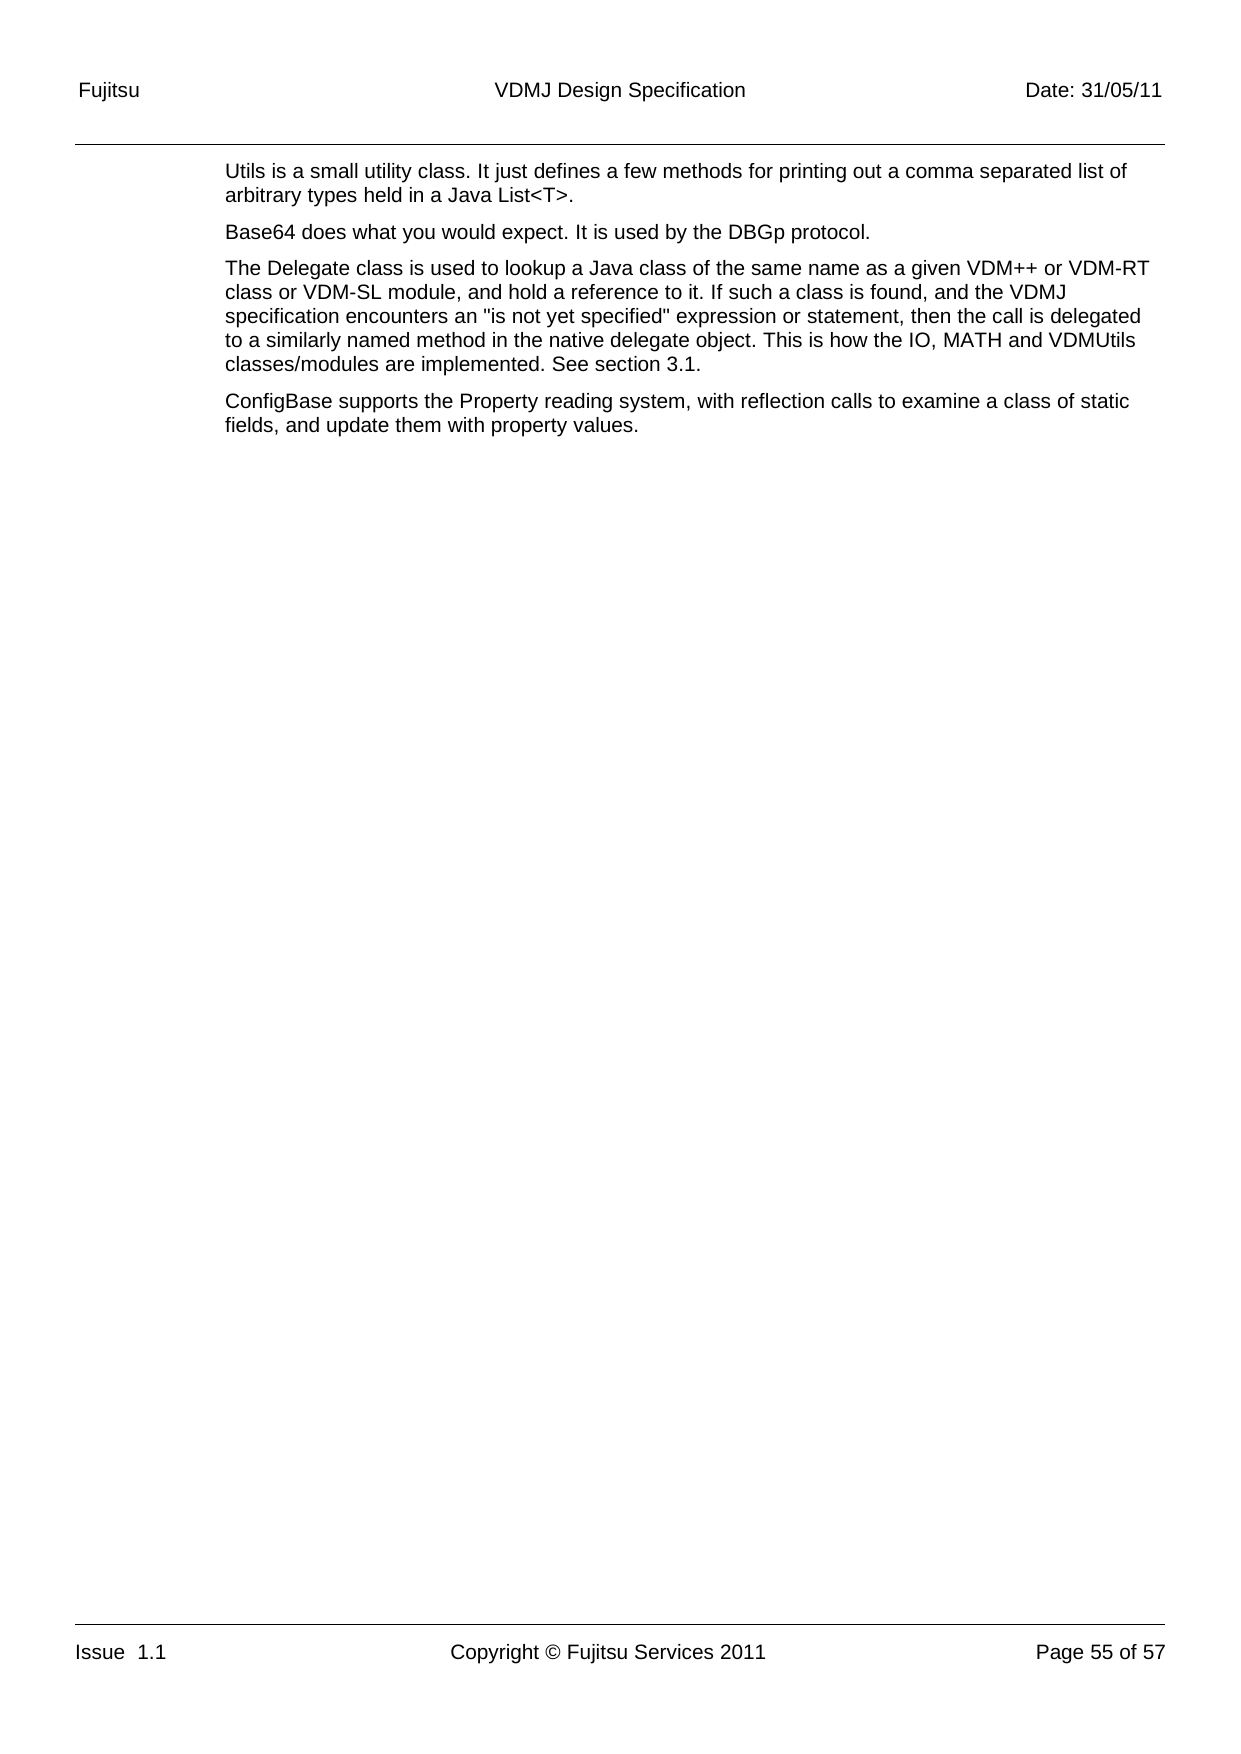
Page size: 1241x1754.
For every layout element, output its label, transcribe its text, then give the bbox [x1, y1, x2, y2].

text Utils is a small utility class. It just defines a few methods for printing out a comma separated list of arbitrary types held in a Java List<T>. [225, 160, 1165, 208]
text The Delegate class is used to lookup a Java class of the same name as a given VDM++ or VDM-RT class or VDM-SL module, and hold a reference to it. If such a class is found, and the VDMJ specification encounters an "is not yet specified" expression or statement, then the call is delegated to a similarly named method in the native delegate object. This is how the IO, MATH and VDMUtils classes/modules are implemented. See section 3.1. [225, 257, 1165, 376]
text ConfigBase supports the Property reading system, with reflection calls to examine a class of static fields, and update them with property values. [225, 389, 1165, 437]
text Base64 does what you would expect. It is used by the DBGp protocol. [225, 220, 1165, 244]
